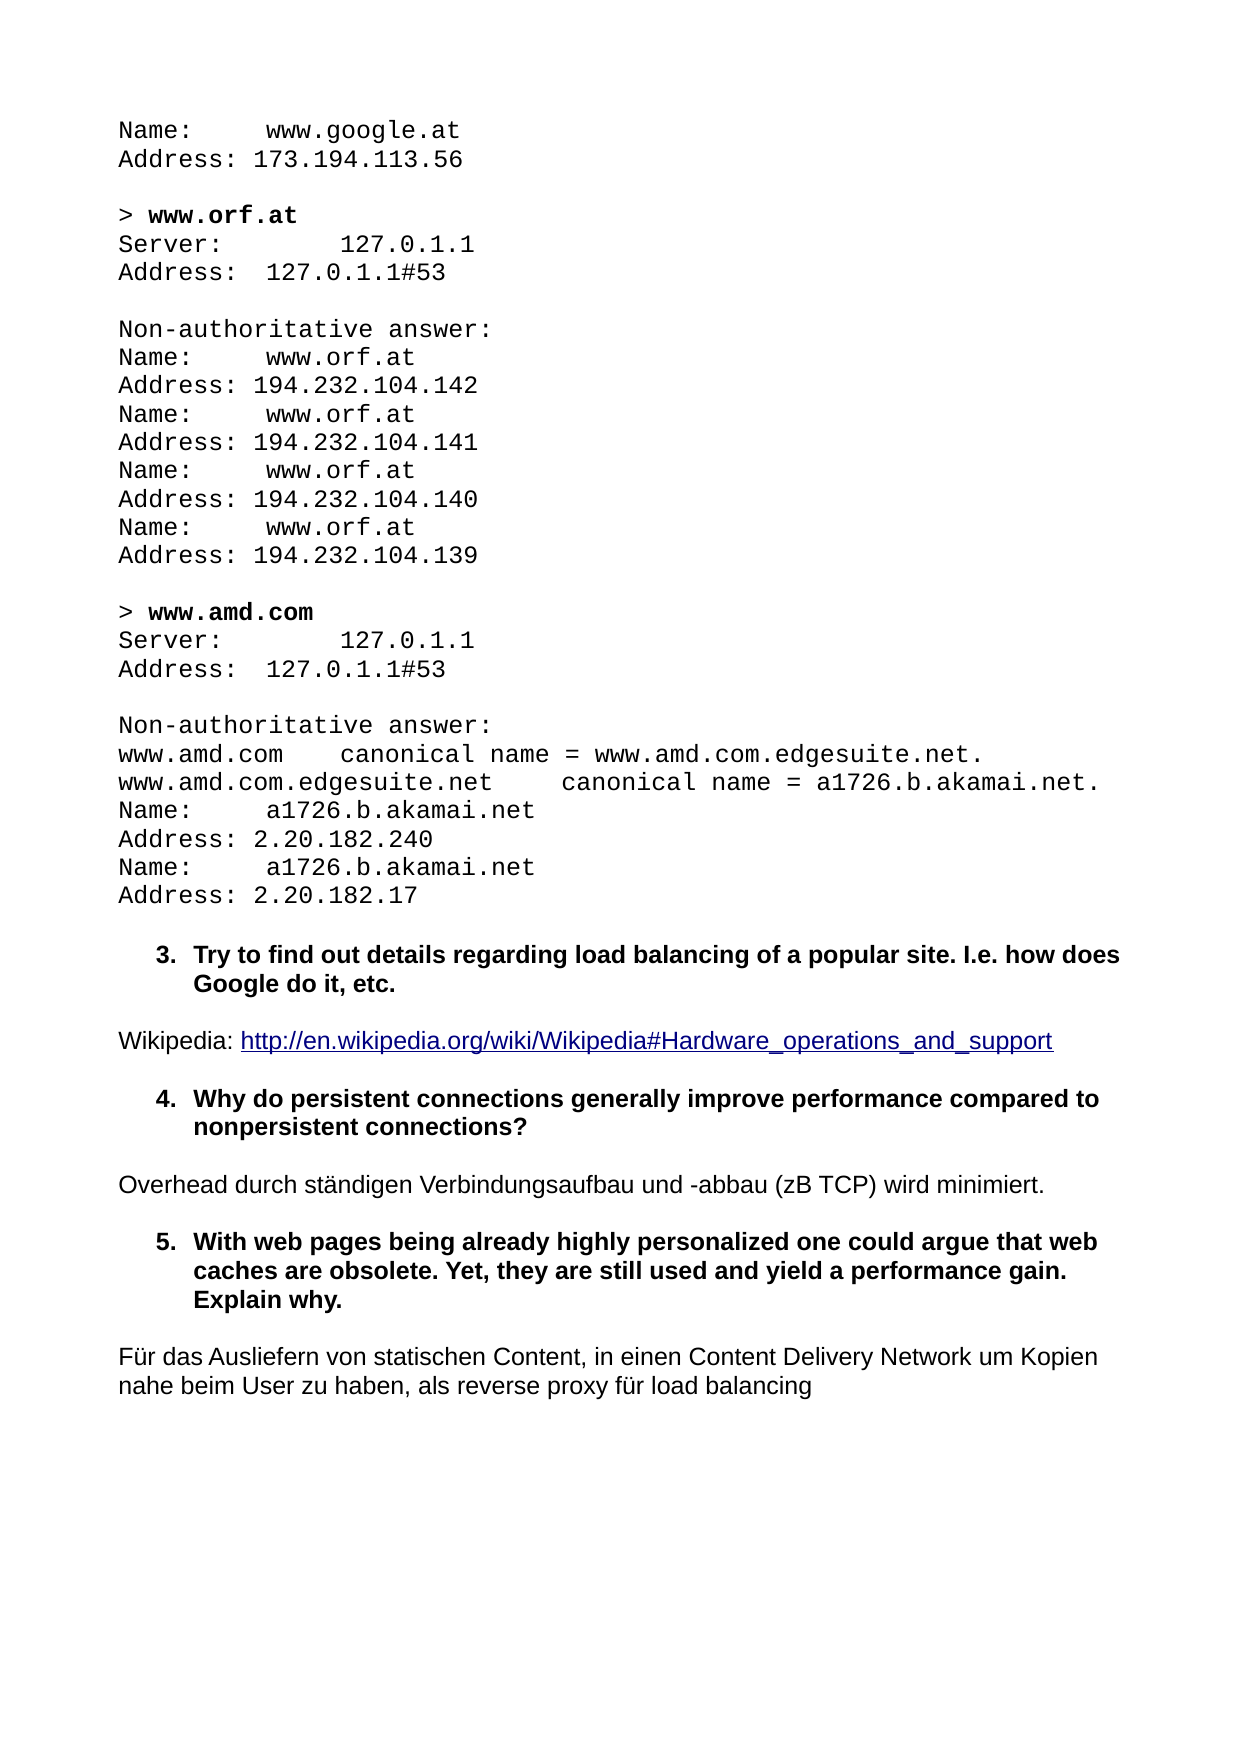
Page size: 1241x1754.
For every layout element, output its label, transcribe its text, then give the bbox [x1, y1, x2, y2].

text Name: a1726.b.akamai.net [118, 798, 1122, 826]
list Try to find out details regarding load balancing of a popular site. I.e. how does Google do it, etc. [156, 940, 1122, 997]
text Server: 127.0.1.1 [118, 231, 1122, 260]
text Name: www.orf.at [118, 345, 1122, 373]
text Name: www.orf.at [118, 458, 1122, 486]
text Non-authoritative answer: [118, 713, 1122, 741]
text Address: 127.0.1.1#53 [118, 260, 1122, 288]
text Address: 194.232.104.140 [118, 486, 1122, 515]
text Für das Ausliefern von statischen Content, in einen Content Delivery Network um Kopien nahe beim User zu haben, als reverse proxy für load balancing [118, 1342, 1122, 1400]
text > www.orf.at [118, 203, 1122, 231]
text Name: www.google.at [118, 118, 1122, 146]
text Address: 2.20.182.240 [118, 826, 1122, 855]
text Name: www.orf.at [118, 401, 1122, 430]
text Address: 173.194.113.56 [118, 146, 1122, 175]
text Address: 194.232.104.139 [118, 543, 1122, 571]
text Address: 194.232.104.141 [118, 430, 1122, 458]
text www.amd.com canonical name = www.amd.com.edgesuite.net. [118, 741, 1122, 770]
text > www.amd.com [118, 600, 1122, 628]
list With web pages being already highly personalized one could argue that web caches are obsolete. Yet, they are still used and yield a performance gain. Explain why. [156, 1227, 1122, 1313]
text Wikipedia: http://en.wikipedia.org/wiki/Wikipedia#Hardware_operations_and_support [118, 1026, 1122, 1055]
text Address: 2.20.182.17 [118, 883, 1122, 911]
text Name: www.orf.at [118, 515, 1122, 543]
text Non-authoritative answer: [118, 316, 1122, 345]
text Overhead durch ständigen Verbindungsaufbau und -abbau (zB TCP) wird minimiert. [118, 1170, 1122, 1198]
text Address: 194.232.104.142 [118, 373, 1122, 401]
list Why do persistent connections generally improve performance compared to nonpersistent connections? [156, 1083, 1122, 1141]
text Server: 127.0.1.1 [118, 628, 1122, 656]
text Address: 127.0.1.1#53 [118, 656, 1122, 685]
text Name: a1726.b.akamai.net [118, 855, 1122, 883]
text www.amd.com.edgesuite.net canonical name = a1726.b.akamai.net. [118, 770, 1122, 798]
